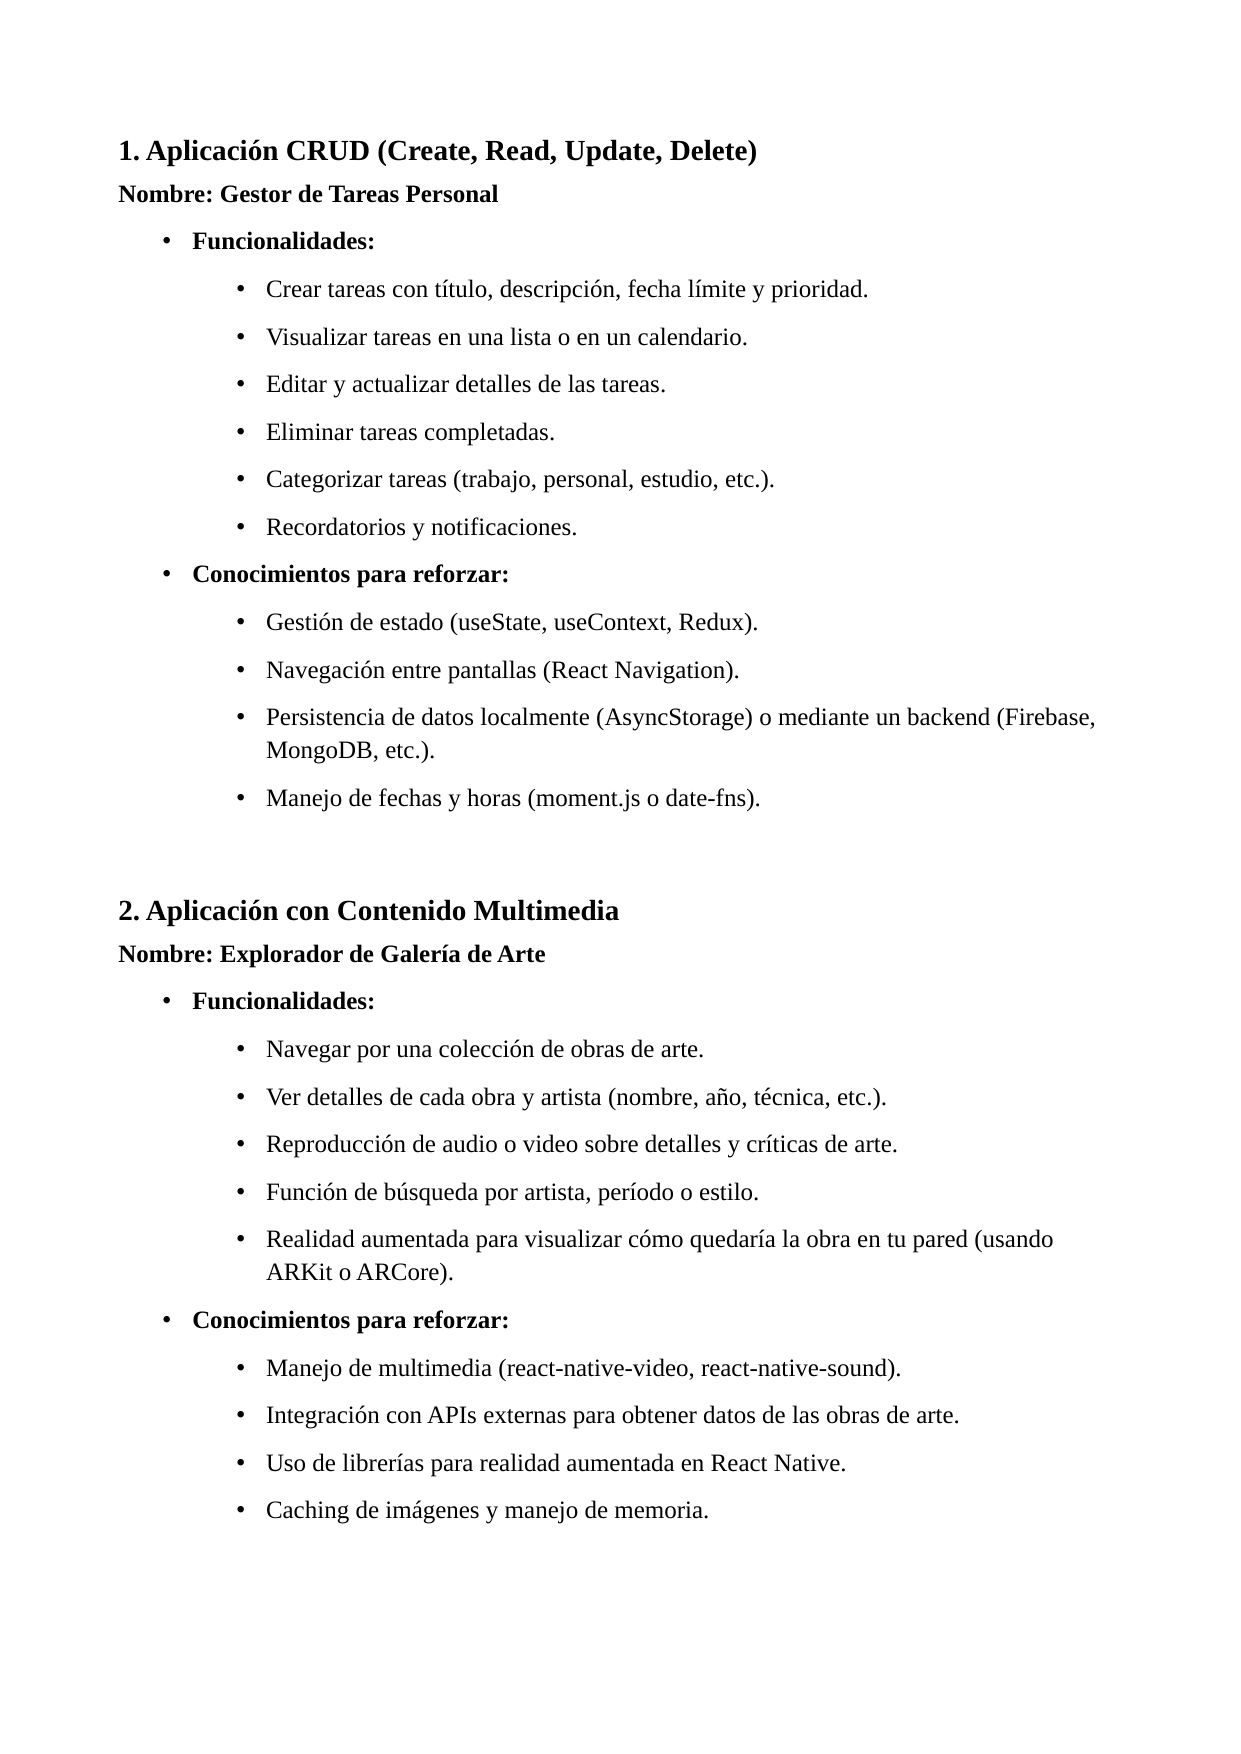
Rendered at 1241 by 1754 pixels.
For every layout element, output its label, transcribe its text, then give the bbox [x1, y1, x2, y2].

list Funcionalidades: [162, 986, 1122, 1015]
list Visualizar tareas en una lista o en un calendario. [236, 322, 1122, 350]
list Navegar por una colección de obras de arte. [236, 1034, 1122, 1063]
list Manejo de multimedia (react-native-video, react-native-sound). [236, 1353, 1122, 1381]
list Gestión de estado (useState, useContext, Redux). [236, 607, 1122, 636]
list Persistencia de datos localmente (AsyncStorage) o mediante un backend (Firebase, MongoDB, etc.). [236, 702, 1122, 764]
list Eliminar tareas completadas. [236, 417, 1122, 446]
list Categorizar tareas (trabajo, personal, estudio, etc.). [236, 464, 1122, 493]
list Editar y actualizar detalles de las tareas. [236, 369, 1122, 398]
list Integración con APIs externas para obtener datos de las obras de arte. [236, 1400, 1122, 1429]
list Función de búsqueda por artista, período o estilo. [236, 1177, 1122, 1206]
list Reproducción de audio o video sobre detalles y críticas de arte. [236, 1129, 1122, 1158]
list Crear tareas con título, descripción, fecha límite y prioridad. [236, 274, 1122, 303]
list Funcionalidades: [162, 226, 1122, 255]
list Conocimientos para reforzar: [162, 559, 1122, 588]
text Nombre: Explorador de Galería de Arte [118, 939, 1122, 968]
list Caching de imágenes y manejo de memoria. [236, 1496, 1122, 1524]
text Nombre: Gestor de Tareas Personal [118, 179, 1122, 207]
subtitle 2. Aplicación con Contenido Multimedia [118, 893, 1122, 926]
subtitle 1. Aplicación CRUD (Create, Read, Update, Delete) [118, 133, 1122, 166]
list Uso de librerías para realidad aumentada en React Native. [236, 1448, 1122, 1477]
list Ver detalles de cada obra y artista (nombre, año, técnica, etc.). [236, 1082, 1122, 1110]
list Recordatorios y notificaciones. [236, 512, 1122, 541]
list Conocimientos para reforzar: [162, 1305, 1122, 1334]
list Manejo de fechas y horas (moment.js o date-fns). [236, 783, 1122, 812]
list Navegación entre pantallas (React Navigation). [236, 655, 1122, 683]
list Realidad aumentada para visualizar cómo quedaría la obra en tu pared (usando ARKit o ARCore). [236, 1224, 1122, 1286]
